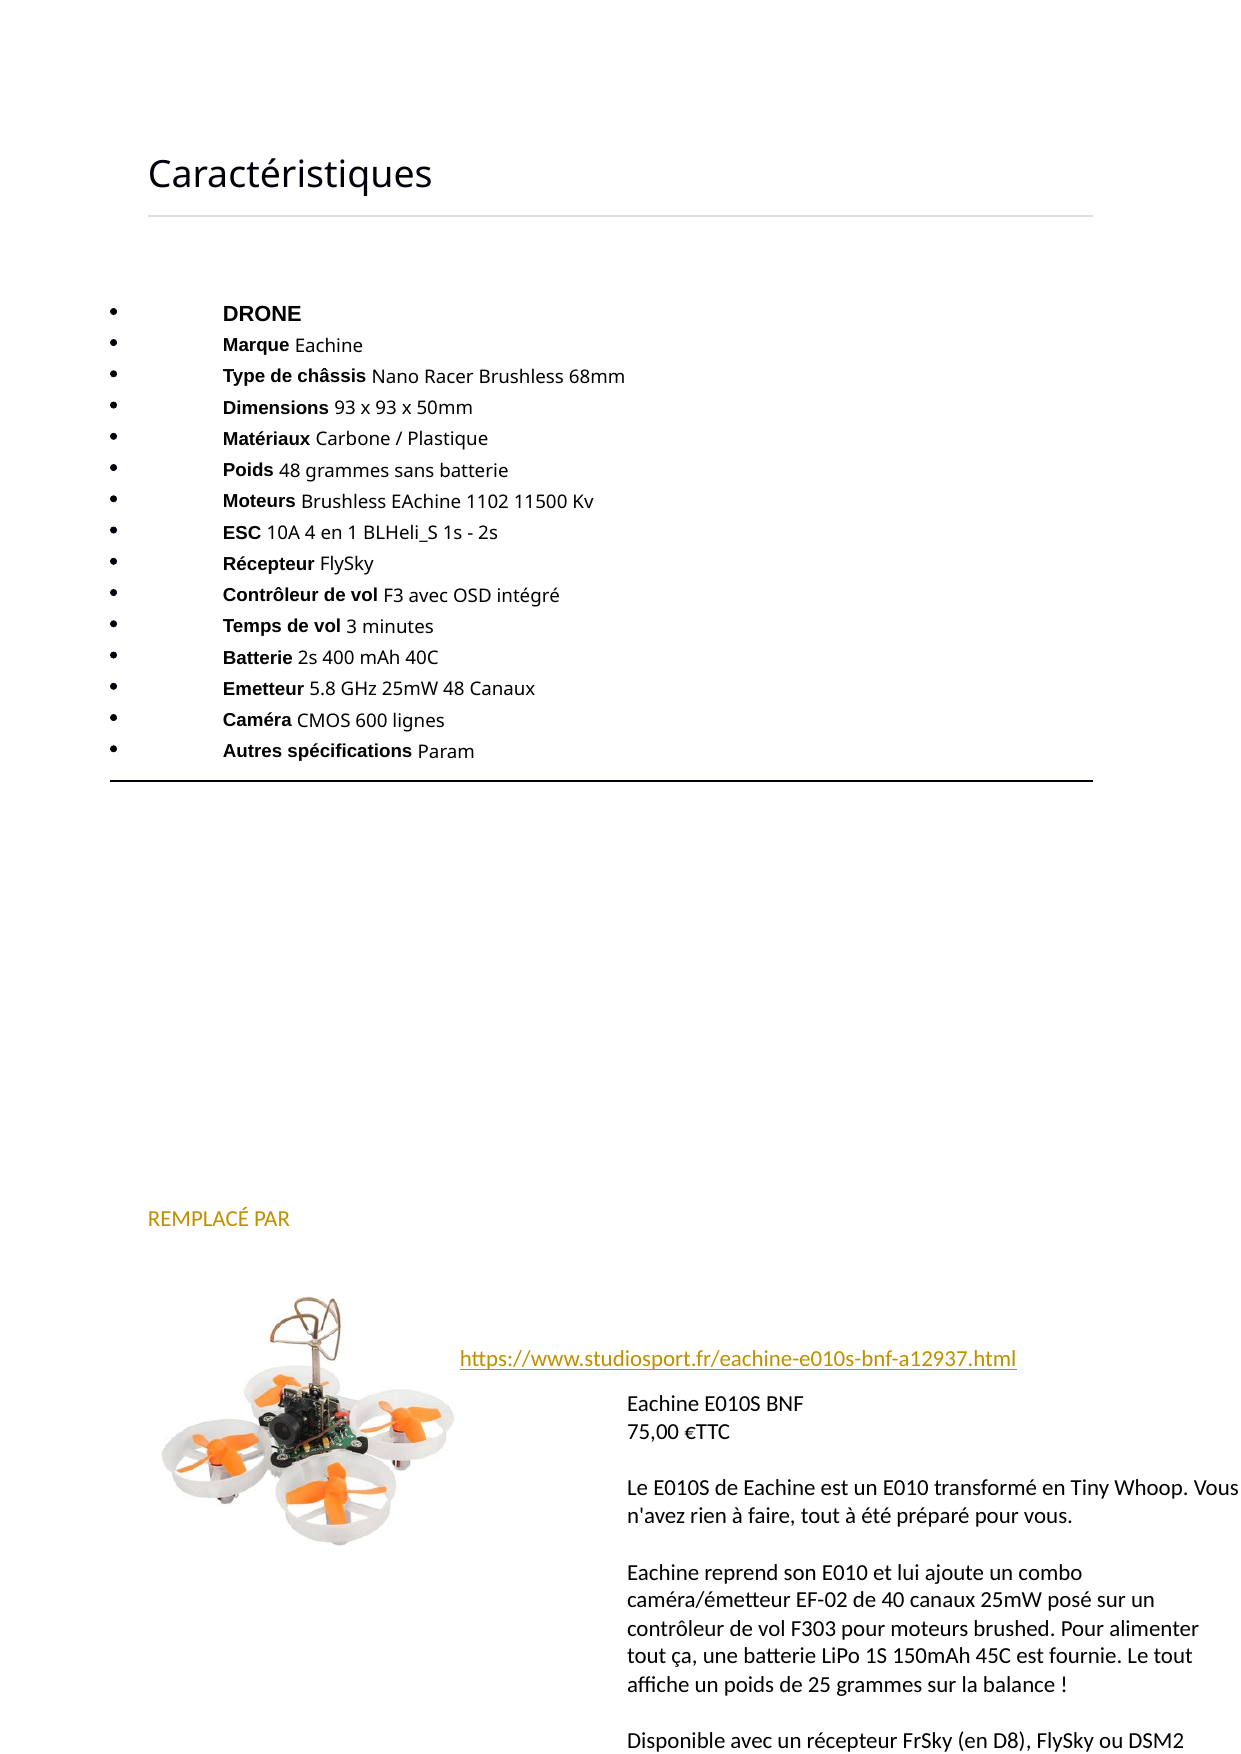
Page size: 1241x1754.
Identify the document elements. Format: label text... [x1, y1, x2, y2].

list Autres spécifications Param [110, 732, 1093, 780]
list Type de châssis Nano Racer Brushless 68mm [110, 357, 1093, 389]
text https://www.studiosport.fr/eachine-e010s-bnf-a12937.html [460, 1344, 1093, 1372]
list Batterie 2s 400 mAh 40C [110, 639, 1093, 670]
list Matériaux Carbone / Plastique [110, 420, 1093, 451]
text REMPLACÉ PAR [148, 1204, 1093, 1232]
list Contrôleur de vol F3 avec OSD intégré [110, 576, 1093, 607]
list Récepteur FlySky [110, 545, 1093, 576]
list DRONE [110, 295, 1093, 326]
list Caméra CMOS 600 lignes [110, 701, 1093, 732]
list Marque Eachine [110, 326, 1093, 357]
picture [155, 1270, 460, 1574]
list Emetteur 5.8 GHz 25mW 48 Canaux [110, 670, 1093, 701]
list ESC 10A 4 en 1 BLHeli_S 1s - 2s [110, 514, 1093, 545]
text Caractéristiques [148, 148, 1093, 215]
list Dimensions 93 x 93 x 50mm [110, 389, 1093, 420]
list Moteurs Brushless EAchine 1102 11500 Kv [110, 482, 1093, 514]
list Poids 48 grammes sans batterie [110, 451, 1093, 482]
list Temps de vol 3 minutes [110, 607, 1093, 639]
